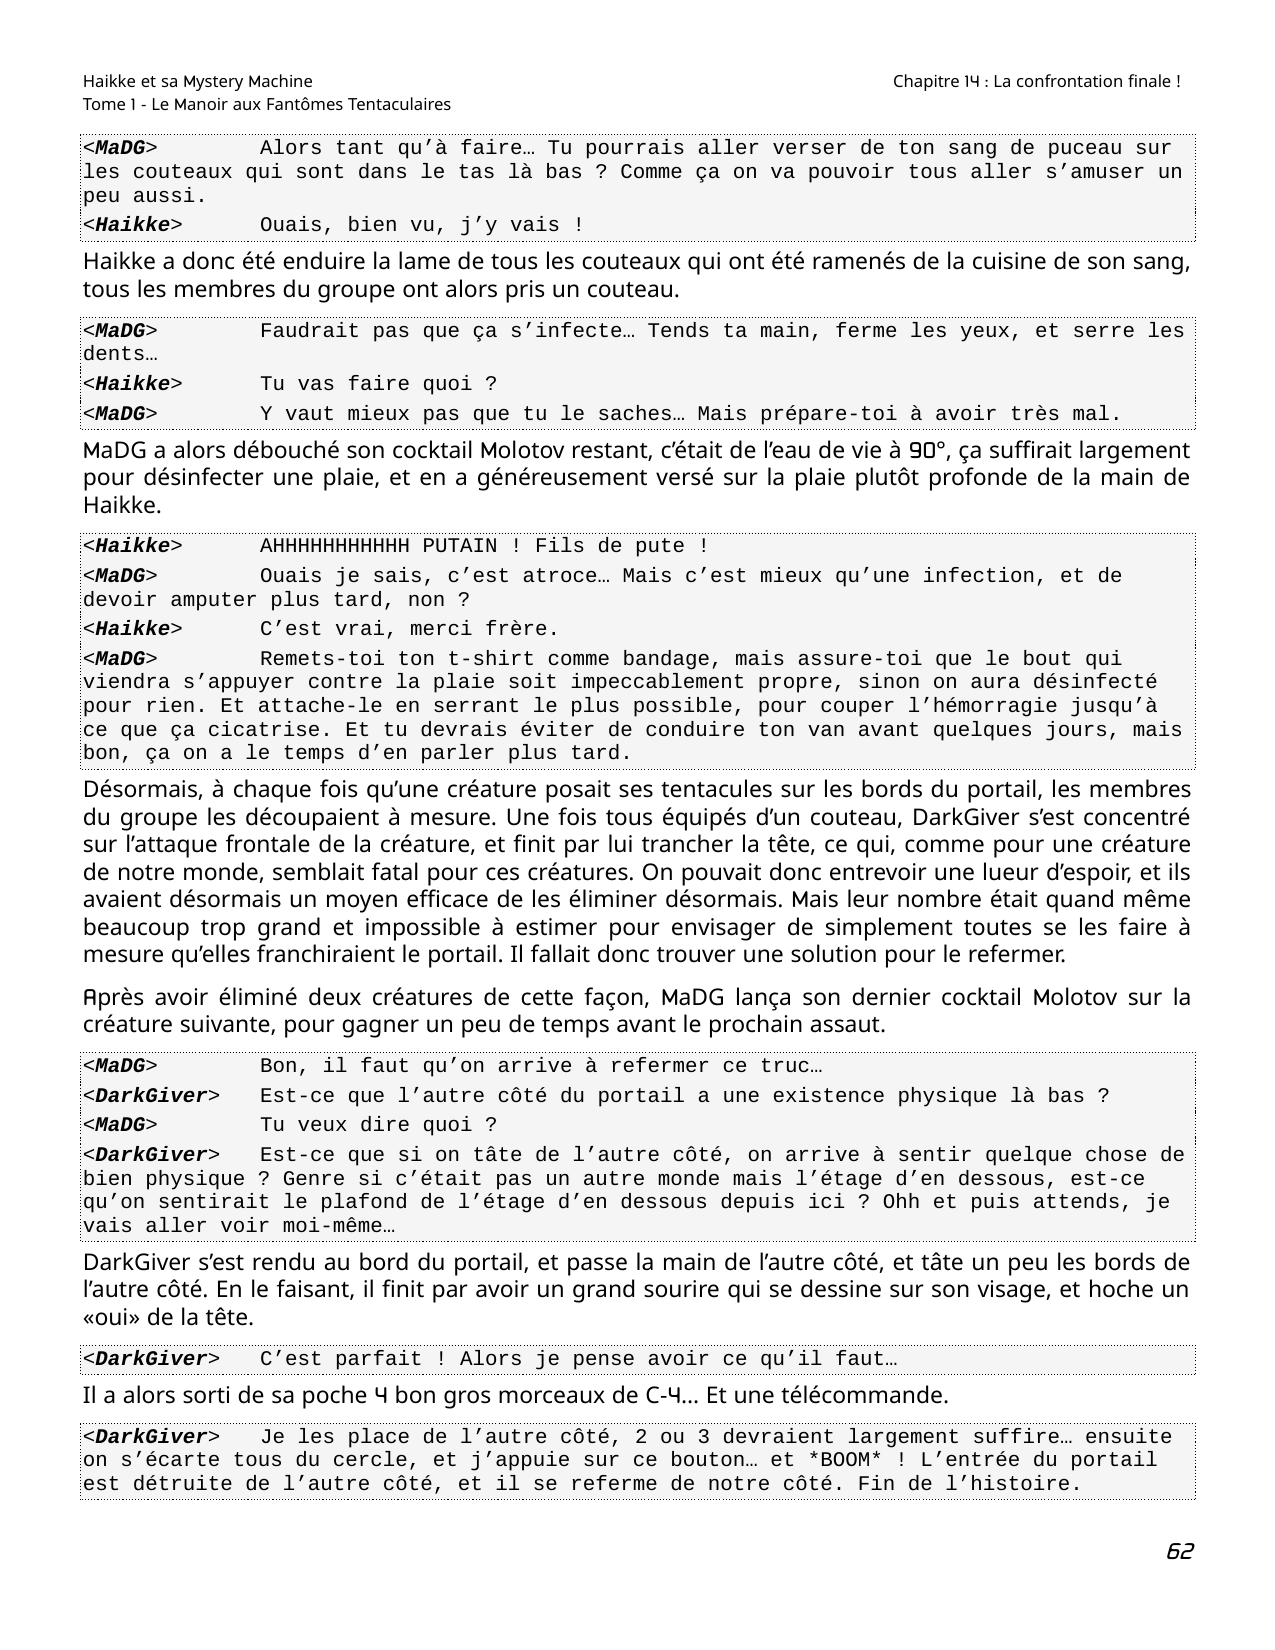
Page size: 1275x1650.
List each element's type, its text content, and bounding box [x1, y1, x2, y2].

text <MaDG> Alors tant qu’à faire… Tu pourrais aller verser de ton sang de puceau sur les couteaux qui sont dans le tas là bas ? Comme ça on va pouvoir tous aller s’amuser un peu aussi. [80, 134, 1195, 208]
text DarkGiver s’est rendu au bord du portail, et passe la main de l’autre côté, et tâte un peu les bords de l’autre côté. En le faisant, il finit par avoir un grand sourire qui se dessine sur son visage, et hoche un «oui» de la tête. [83, 1247, 1192, 1330]
text <DarkGiver> Je les place de l’autre côté, 2 ou 3 devraient largement suffire… ensuite on s’écarte tous du cercle, et j’appuie sur ce bouton… et *BOOM* ! L’entrée du portail est détruite de l’autre côté, et il se referme de notre côté. Fin de l’histoire. [80, 1423, 1195, 1499]
text <MaDG> Y vaut mieux pas que tu le saches… Mais prépare-toi à avoir très mal. [80, 399, 1195, 429]
text Il a alors sorti de sa poche 4 bon gros morceaux de C-4… Et une télécommande. [83, 1380, 1192, 1408]
text MaDG a alors débouché son cocktail Molotov restant, c’était de l’eau de vie à 90°, ça suffirait largement pour désinfecter une plaie, et en a généreusement versé sur la plaie plutôt profonde de la main de Haikke. [83, 435, 1192, 518]
text <MaDG> Ouais je sais, c’est atroce… Mais c’est mieux qu’une infection, et de devoir amputer plus tard, non ? [80, 562, 1195, 612]
text <Haikke> Tu vas faire quoi ? [80, 370, 1195, 397]
text Haikke a donc été enduire la lame de tous les couteaux qui ont été ramenés de la cuisine de son sang, tous les membres du groupe ont alors pris un couteau. [83, 247, 1192, 302]
text <DarkGiver> C’est parfait ! Alors je pense avoir ce qu’il faut… [80, 1345, 1195, 1374]
text <MaDG> Faudrait pas que ça s’infecte… Tends ta main, ferme les yeux, et serre les dents… [80, 317, 1195, 367]
text Après avoir éliminé deux créatures de cette façon, MaDG lança son dernier cocktail Molotov sur la créature suivante, pour gagner un peu de temps avant le prochain assaut. [83, 982, 1192, 1037]
text <DarkGiver> Est-ce que l’autre côté du portail a une existence physique là bas ? [80, 1082, 1195, 1108]
text Désormais, à chaque fois qu’une créature posait ses tentacules sur les bords du portail, les membres du groupe les découpaient à mesure. Une fois tous équipés d’un couteau, DarkGiver s’est concentré sur l’attaque frontale de la créature, et finit par lui trancher la tête, ce qui, comme pour une créature de notre monde, semblait fatal pour ces créatures. On pouvait donc entrevoir une lueur d’espoir, et ils avaient désormais un moyen efficace de les éliminer désormais. Mais leur nombre était quand même beaucoup trop grand et impossible à estimer pour envisager de simplement toutes se les faire à mesure qu’elles franchiraient le portail. Il fallait donc trouver une solution pour le refermer. [83, 775, 1192, 967]
text <Haikke> C’est vrai, merci frère. [80, 615, 1195, 642]
text <MaDG> Remets-toi ton t-shirt comme bandage, mais assure-toi que le bout qui viendra s’appuyer contre la plaie soit impeccablement propre, sinon on aura désinfecté pour rien. Et attache-le en serrant le plus possible, pour couper l’hémorragie jusqu’à ce que ça cicatrise. Et tu devrais éviter de conduire ton van avant quelques jours, mais bon, ça on a le temps d’en parler plus tard. [80, 645, 1195, 769]
text <Haikke> AHHHHHHHHHHH PUTAIN ! Fils de pute ! [80, 532, 1195, 559]
text <MaDG> Tu veux dire quoi ? [80, 1111, 1195, 1138]
text <MaDG> Bon, il faut qu’on arrive à refermer ce truc… [80, 1052, 1195, 1079]
text <Haikke> Ouais, bien vu, j’y vais ! [80, 211, 1195, 241]
text <DarkGiver> Est-ce que si on tâte de l’autre côté, on arrive à sentir quelque chose de bien physique ? Genre si c’était pas un autre monde mais l’étage d’en dessous, est-ce qu’on sentirait le plafond de l’étage d’en dessous depuis ici ? Ohh et puis attends, je vais aller voir moi-même… [80, 1141, 1195, 1241]
